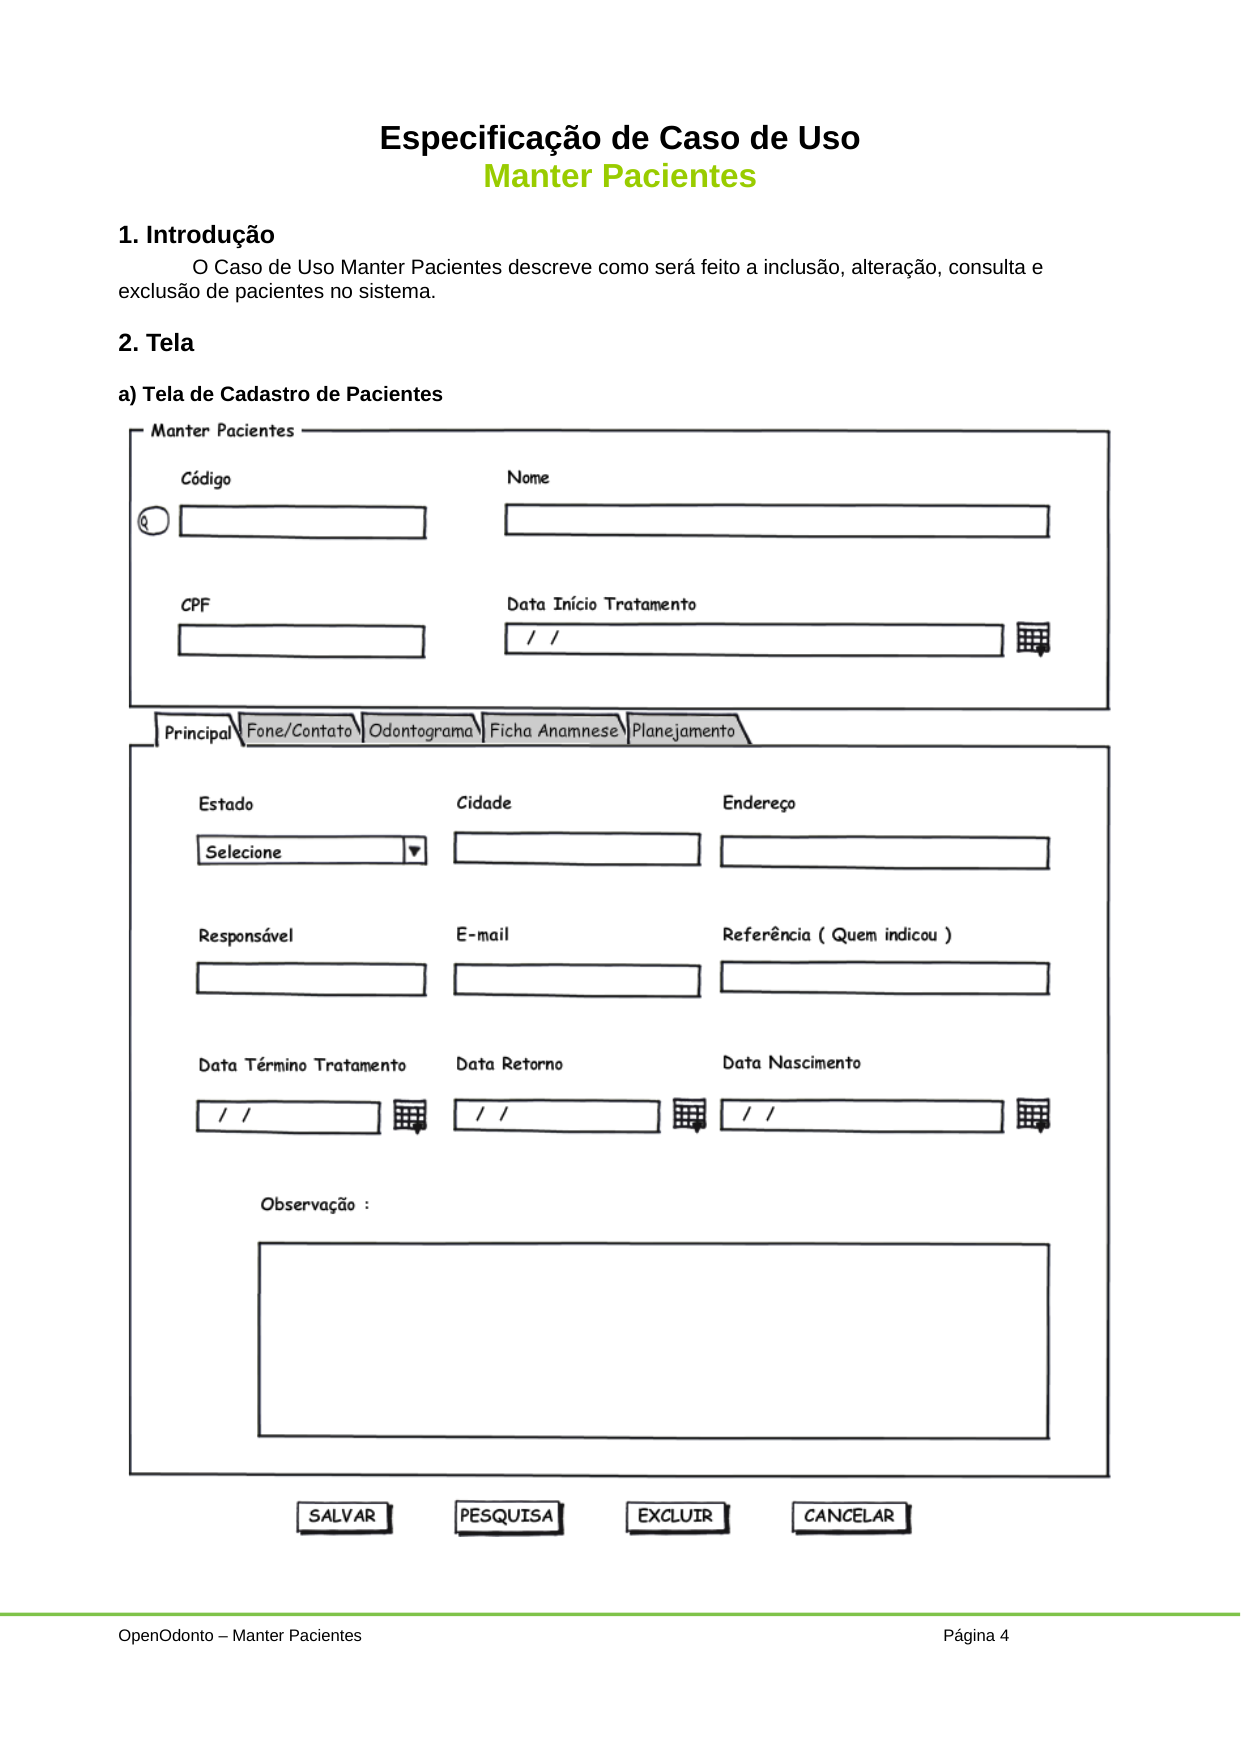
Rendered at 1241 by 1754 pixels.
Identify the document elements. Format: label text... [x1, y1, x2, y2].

title Manter Pacientes [118, 157, 1122, 195]
title Especificação de Caso de Uso [118, 118, 1122, 157]
subtitle Tela de Cadastro de Pacientes [118, 382, 1122, 406]
picture [128, 420, 1112, 1537]
subtitle 1. Introdução [118, 220, 1122, 249]
text O Caso de Uso Manter Pacientes descreve como será feito a inclusão, alteração, consulta e exclusão de pacientes no sistema. [118, 255, 1122, 303]
subtitle 2. Tela [117, 328, 1122, 357]
